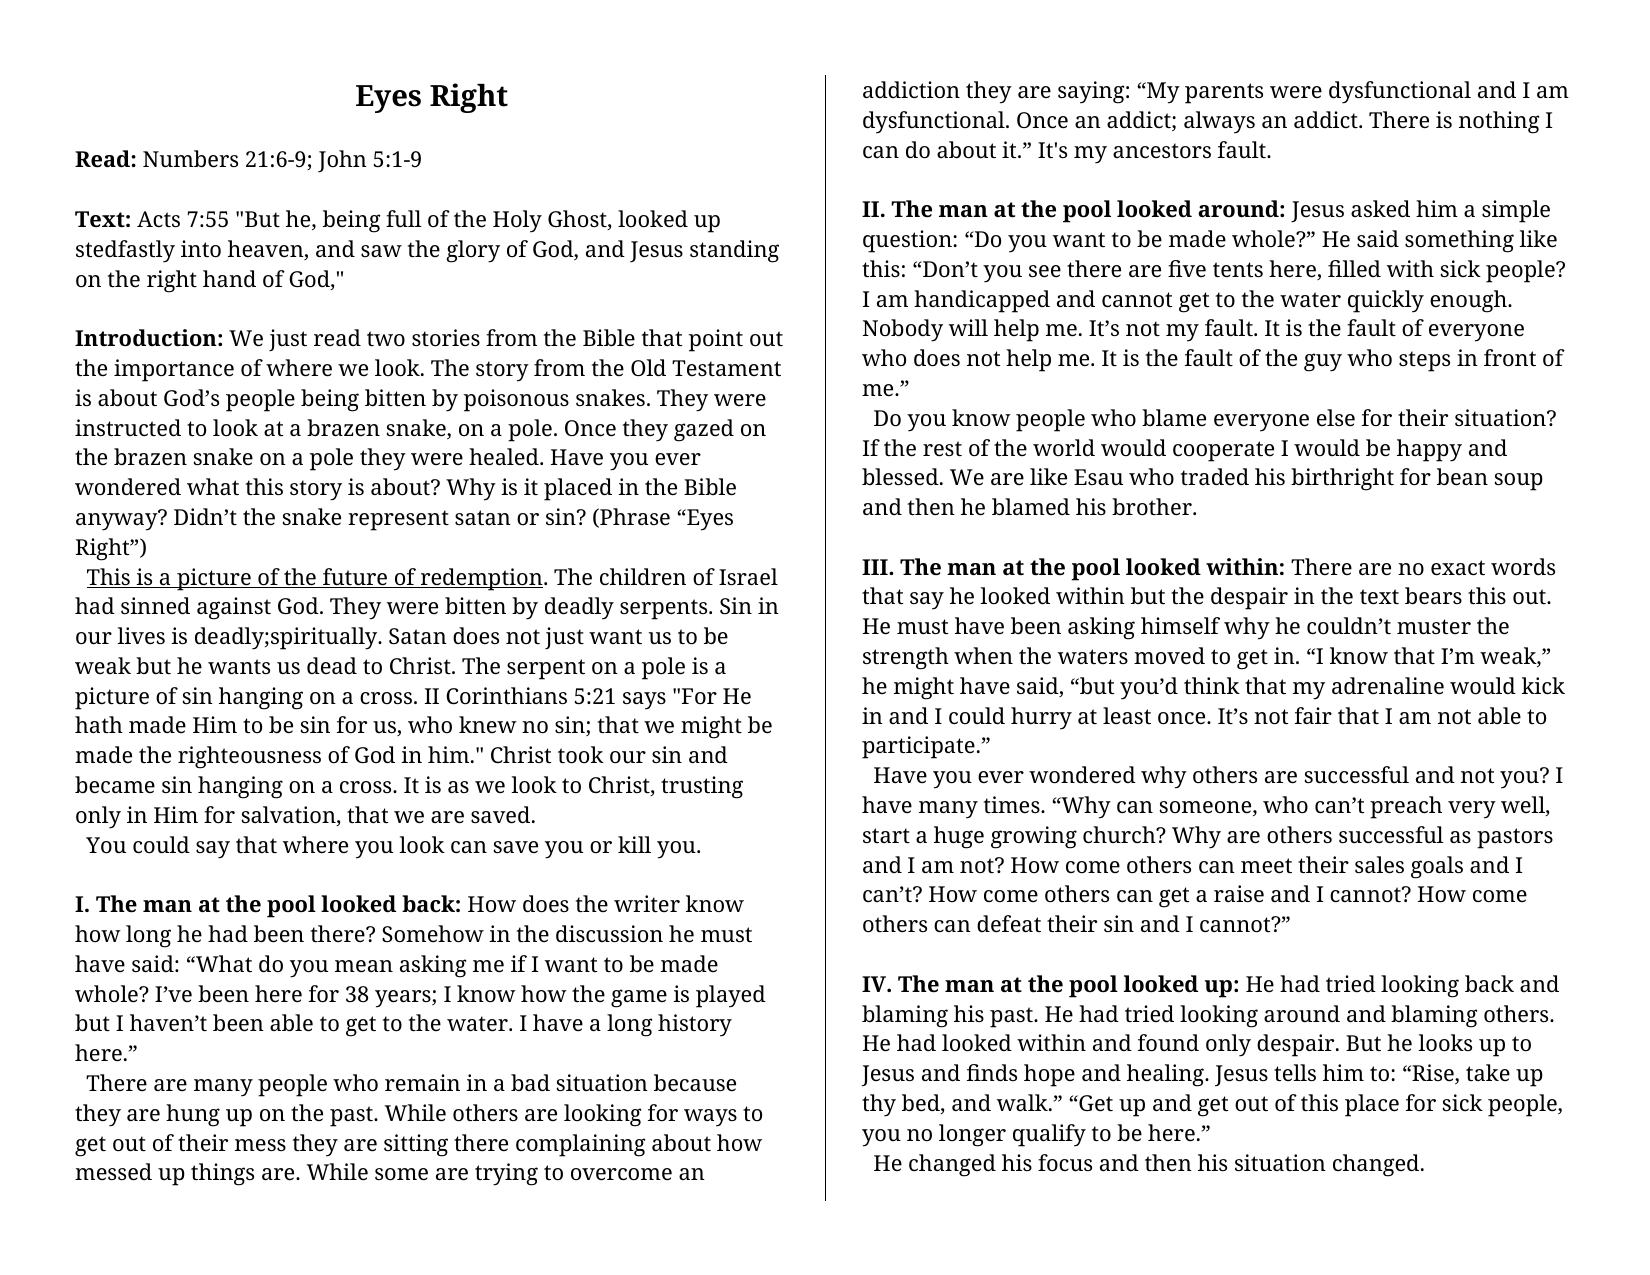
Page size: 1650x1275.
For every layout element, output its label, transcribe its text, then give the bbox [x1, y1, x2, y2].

text You could say that where you look can save you or kill you. [75, 830, 788, 859]
text Do you know people who blame everyone else for their situation? If the rest of the world would cooperate I would be happy and blessed. We are like Esau who traded his birthright for bean soup and then he blamed his brother. [862, 403, 1575, 522]
text Introduction: We just read two stories from the Bible that point out the importance of where we look. The story from the Old Testament is about God’s people being bitten by poisonous snakes. They were instructed to look at a brazen snake, on a pole. Once they gazed on the brazen snake on a pole they were healed. Have you ever wondered what this story is about? Why is it placed in the Bible anyway? Didn’t the snake represent satan or sin? (Phrase “Eyes Right”) [75, 323, 788, 562]
text IV. The man at the pool looked up: He had tried looking back and blaming his past. He had tried looking around and blaming others. He had looked within and found only despair. But he looks up to Jesus and finds hope and healing. Jesus tells him to: “Rise, take up thy bed, and walk.” “Get up and get out of this place for sick people, you no longer qualify to be here.” [862, 969, 1575, 1147]
text He changed his focus and then his situation changed. [862, 1147, 1575, 1177]
text There are many people who remain in a bad situation because they are hung up on the past. While others are looking for ways to get out of their mess they are sitting there complaining about how messed up things are. While some are trying to overcome an [75, 1068, 788, 1187]
text Read: Numbers 21:6-9; John 5:1-9 [75, 144, 788, 174]
text This is a picture of the future of redemption. The children of Israel had sinned against God. They were bitten by deadly serpents. Sin in our lives is deadly;spiritually. Satan does not just want us to be weak but he wants us dead to Christ. The serpent on a pole is a picture of sin hanging on a cross. II Corinthians 5:21 says "For He hath made Him to be sin for us, who knew no sin; that we might be made the righteousness of God in him." Christ took our sin and became sin hanging on a cross. It is as we look to Christ, trusting only in Him for salvation, that we are saved. [75, 562, 788, 830]
text Eyes Right [75, 75, 788, 115]
text I. The man at the pool looked back: How does the writer know how long he had been there? Somehow in the discussion he must have said: “What do you mean asking me if I want to be made whole? I’ve been here for 38 years; I know how the game is played but I haven’t been able to get to the water. I have a long history here.” [75, 889, 788, 1068]
text II. The man at the pool looked around: Jesus asked him a simple question: “Do you want to be made whole?” He said something like this: “Don’t you see there are five tents here, filled with sick people? I am handicapped and cannot get to the water quickly enough. Nobody will help me. It’s not my fault. It is the fault of everyone who does not help me. It is the fault of the guy who steps in front of me.” [862, 194, 1575, 403]
text Have you ever wondered why others are successful and not you? I have many times. “Why can someone, who can’t preach very well, start a huge growing church? Why are others successful as pastors and I am not? How come others can meet their sales goals and I can’t? How come others can get a raise and I cannot? How come others can defeat their sin and I cannot?” [862, 760, 1575, 939]
text addiction they are saying: “My parents were dysfunctional and I am dysfunctional. Once an addict; always an addict. There is nothing I can do about it.” It's my ancestors fault. [862, 75, 1575, 164]
text Text: Acts 7:55 "But he, being full of the Holy Ghost, looked up stedfastly into heaven, and saw the glory of God, and Jesus standing on the right hand of God," [75, 204, 788, 293]
text III. The man at the pool looked within: There are no exact words that say he looked within but the despair in the text bears this out. He must have been asking himself why he couldn’t muster the strength when the waters moved to get in. “I know that I’m weak,” he might have said, “but you’d think that my adrenaline would kick in and I could hurry at least once. It’s not fair that I am not able to participate.” [862, 552, 1575, 760]
